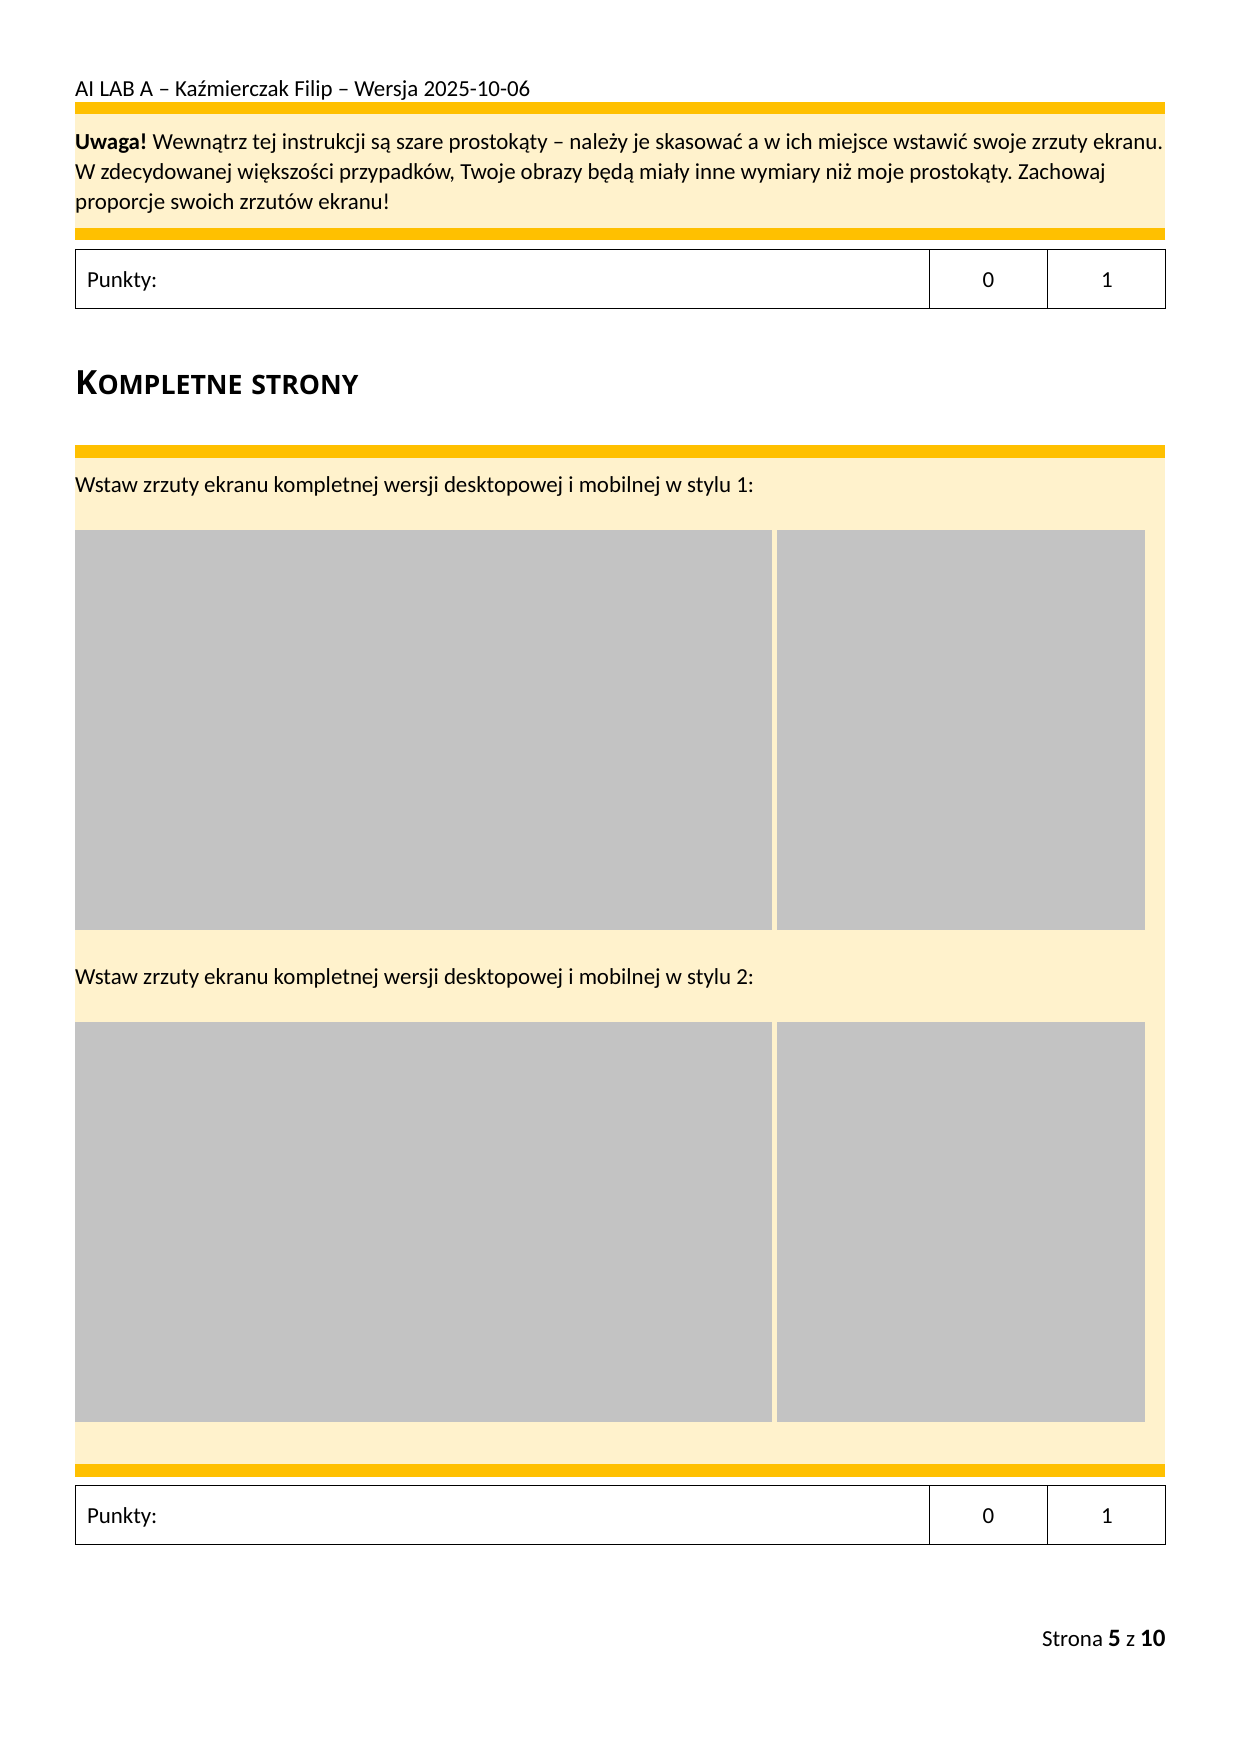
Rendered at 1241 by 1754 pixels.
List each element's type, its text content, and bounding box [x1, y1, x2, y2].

table_header 0 [930, 1486, 1047, 1544]
subtitle Kompletne strony [75, 359, 1165, 404]
table_header 0 [930, 250, 1047, 308]
table_header 1 [1048, 1486, 1165, 1544]
table_header Punkty: [76, 250, 929, 308]
picture [75, 1022, 772, 1422]
picture [777, 530, 1145, 930]
table_header 1 [1048, 250, 1165, 308]
text Wstaw zrzuty ekranu kompletnej wersji desktopowej i mobilnej w stylu 1: [75, 458, 1165, 475]
text Uwaga! Wewnątrz tej instrukcji są szare prostokąty – należy je skasować a w ich miejsce wstawić swoje zrzuty ekranu. W zdecydowanej większości przypadków, Twoje obrazy będą miały inne wymiary niż moje prostokąty. Zachowaj proporcje swoich zrzutów ekranu! [75, 114, 1165, 228]
picture [75, 530, 772, 930]
picture [777, 1022, 1145, 1422]
text Wstaw zrzuty ekranu kompletnej wersji desktopowej i mobilnej w stylu 2: [75, 937, 1165, 967]
table_header Punkty: [76, 1486, 929, 1544]
